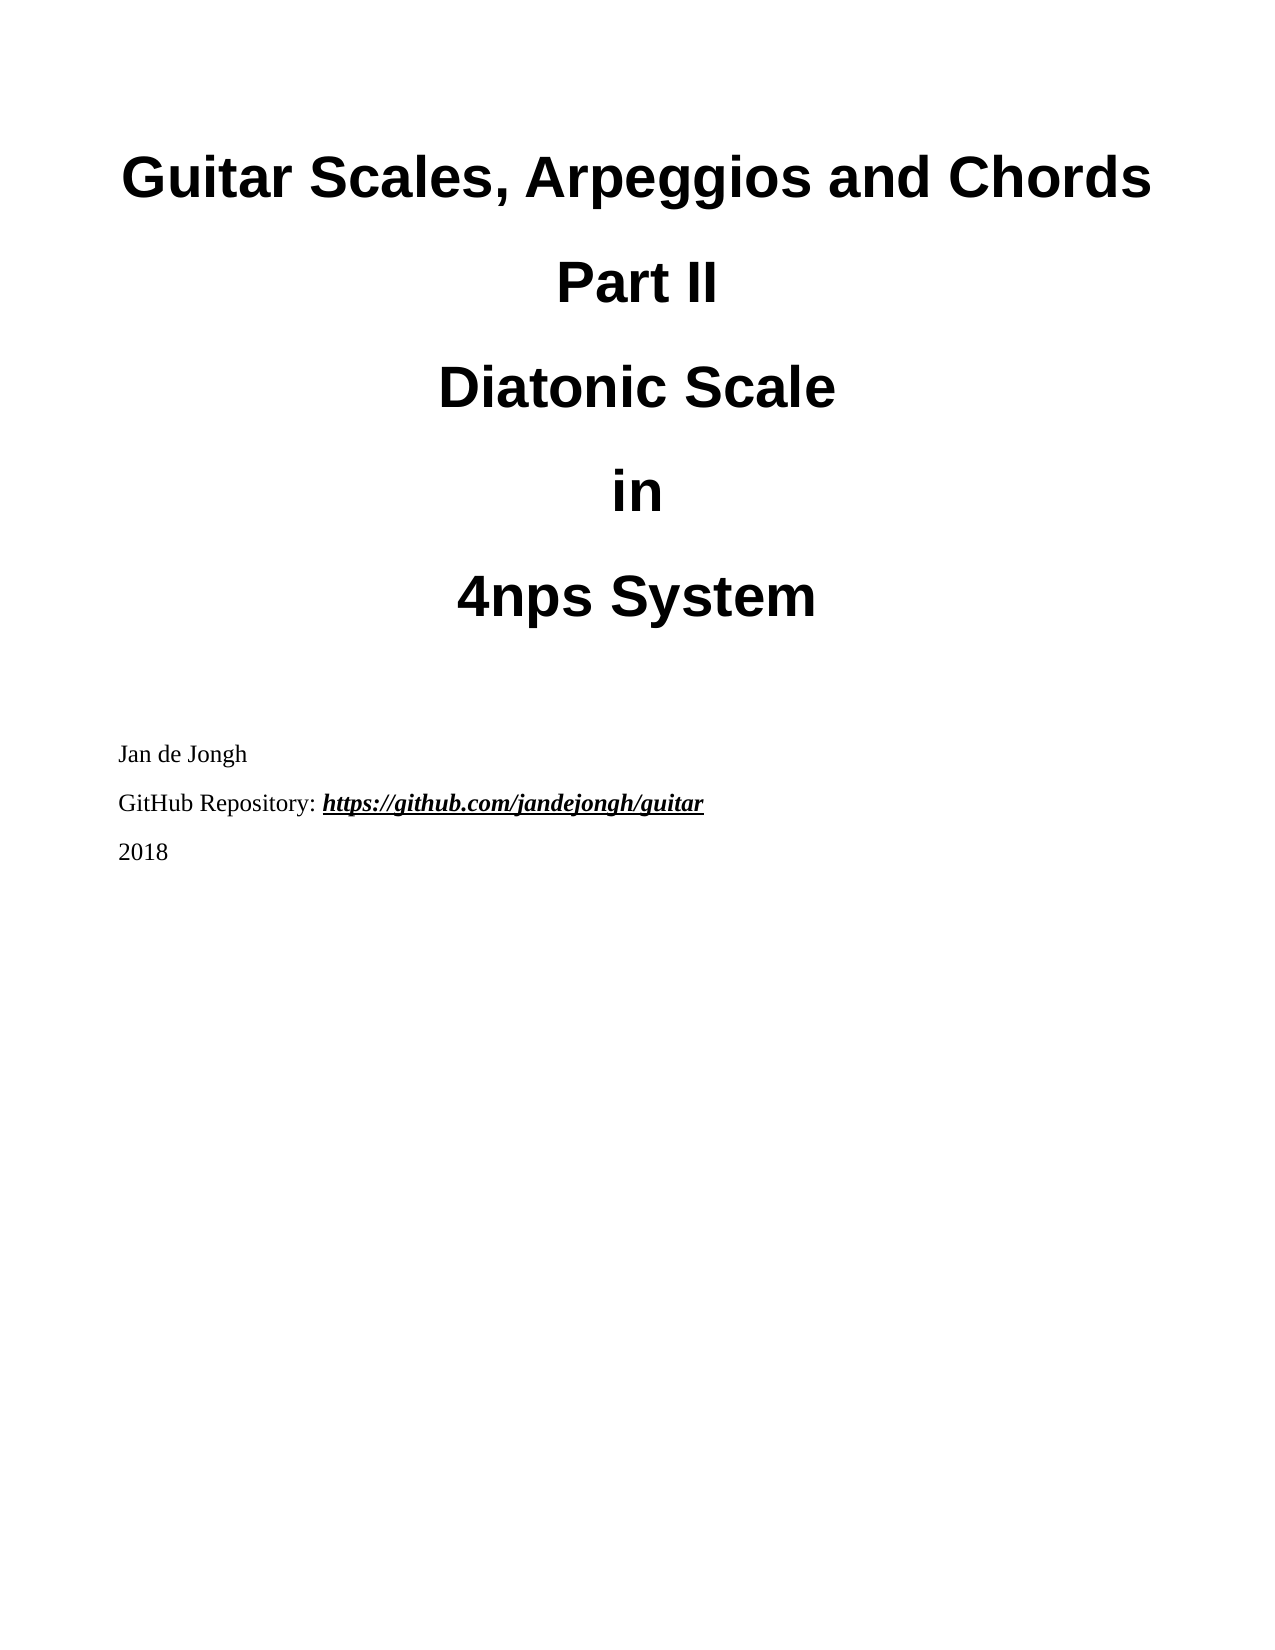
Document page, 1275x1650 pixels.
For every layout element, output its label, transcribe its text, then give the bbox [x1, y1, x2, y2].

title Part II [118, 248, 1157, 315]
title 4nps System [118, 561, 1157, 628]
title Diatonic Scale [118, 352, 1157, 419]
title Guitar Scales, Arpeggios and Chords [118, 143, 1157, 210]
text Jan de Jongh [118, 739, 1157, 768]
text GitHub Repository: https://github.com/jandejongh/guitar [118, 788, 1157, 817]
text 2018 [118, 837, 1157, 866]
title in [118, 457, 1157, 524]
